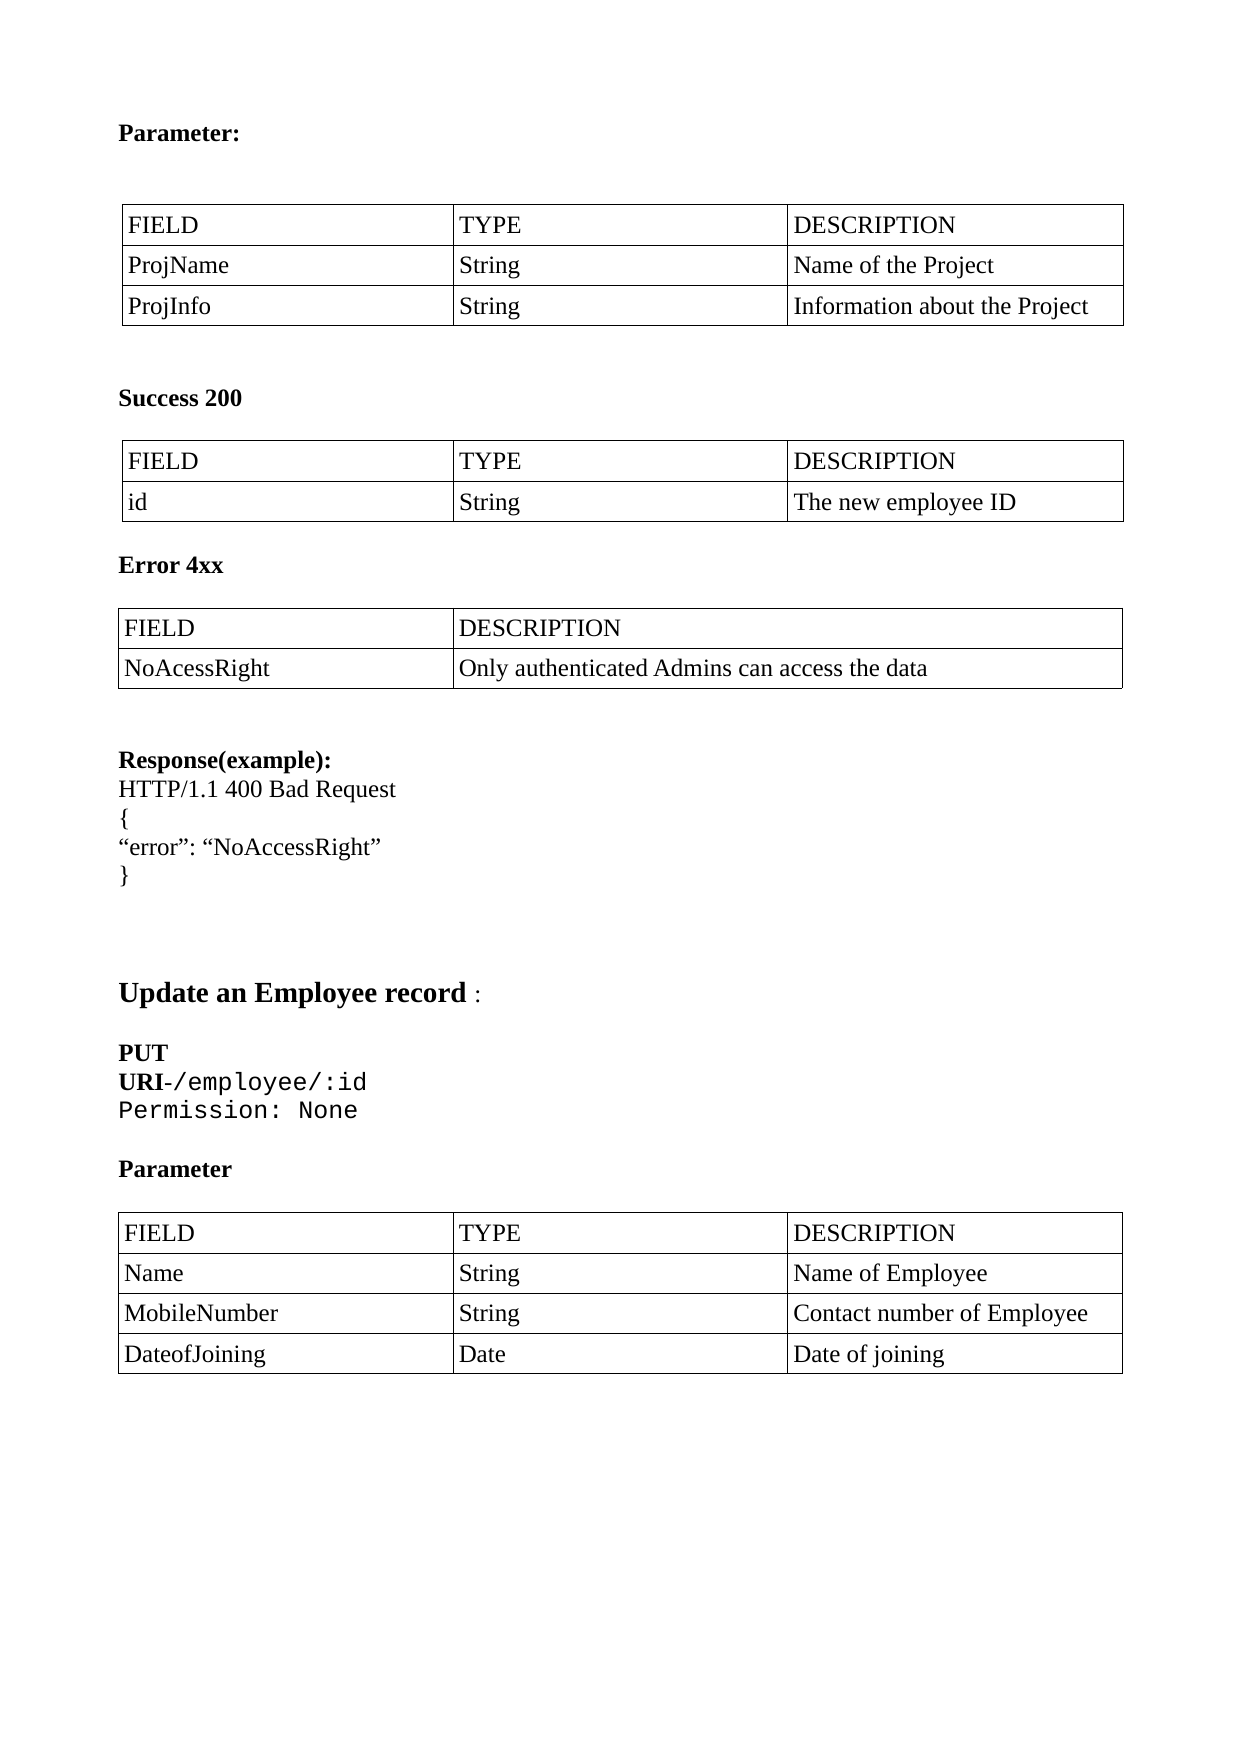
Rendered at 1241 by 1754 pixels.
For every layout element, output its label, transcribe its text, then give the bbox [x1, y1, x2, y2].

table_cell DateofJoining [119, 1334, 453, 1373]
text Update an Employee record : [118, 976, 1122, 1009]
table_header TYPE [454, 1213, 787, 1252]
table_cell String [454, 1254, 787, 1293]
text Response(example): [118, 746, 1122, 774]
text URI-/employee/:id [118, 1067, 1122, 1097]
text “error”: “NoAccessRight” [118, 832, 1122, 861]
text Parameter [118, 1154, 1122, 1183]
table_header DESCRIPTION [788, 205, 1123, 245]
table_cell String [454, 1294, 787, 1333]
table_cell ProjName [123, 246, 453, 285]
table_cell Date [454, 1334, 787, 1373]
text Parameter: [118, 118, 1122, 147]
table_cell String [454, 482, 787, 521]
text { [118, 803, 1122, 832]
text PUT [118, 1038, 1122, 1067]
table_header DESCRIPTION [788, 1213, 1122, 1252]
table_cell Name of Employee [788, 1254, 1122, 1293]
table_cell String [454, 246, 787, 285]
table_header FIELD [119, 609, 453, 648]
table_cell String [454, 286, 787, 325]
table_cell ProjInfo [123, 286, 453, 325]
table_cell The new employee ID [788, 482, 1123, 521]
table_cell Contact number of Employee [788, 1294, 1122, 1333]
text HTTP/1.1 400 Bad Request [118, 774, 1122, 803]
table_header TYPE [454, 205, 787, 245]
table_cell NoAcessRight [119, 649, 453, 688]
table_cell Only authenticated Admins can access the data [454, 649, 1122, 688]
table_header DESCRIPTION [454, 609, 1122, 648]
text Error 4xx [118, 550, 1122, 579]
table_header DESCRIPTION [788, 441, 1123, 481]
text Permission: None [118, 1097, 1122, 1126]
table_cell Name [119, 1254, 453, 1293]
table_cell MobileNumber [119, 1294, 453, 1333]
table_header FIELD [119, 1213, 453, 1252]
table_header FIELD [123, 205, 453, 245]
table_cell Name of the Project [788, 246, 1123, 285]
text } [118, 861, 1122, 889]
text Success 200 [118, 383, 1122, 412]
table_cell id [123, 482, 453, 521]
table_header FIELD [123, 441, 453, 481]
table_header TYPE [454, 441, 787, 481]
table_cell Information about the Project [788, 286, 1123, 325]
table_cell Date of joining [788, 1334, 1122, 1373]
